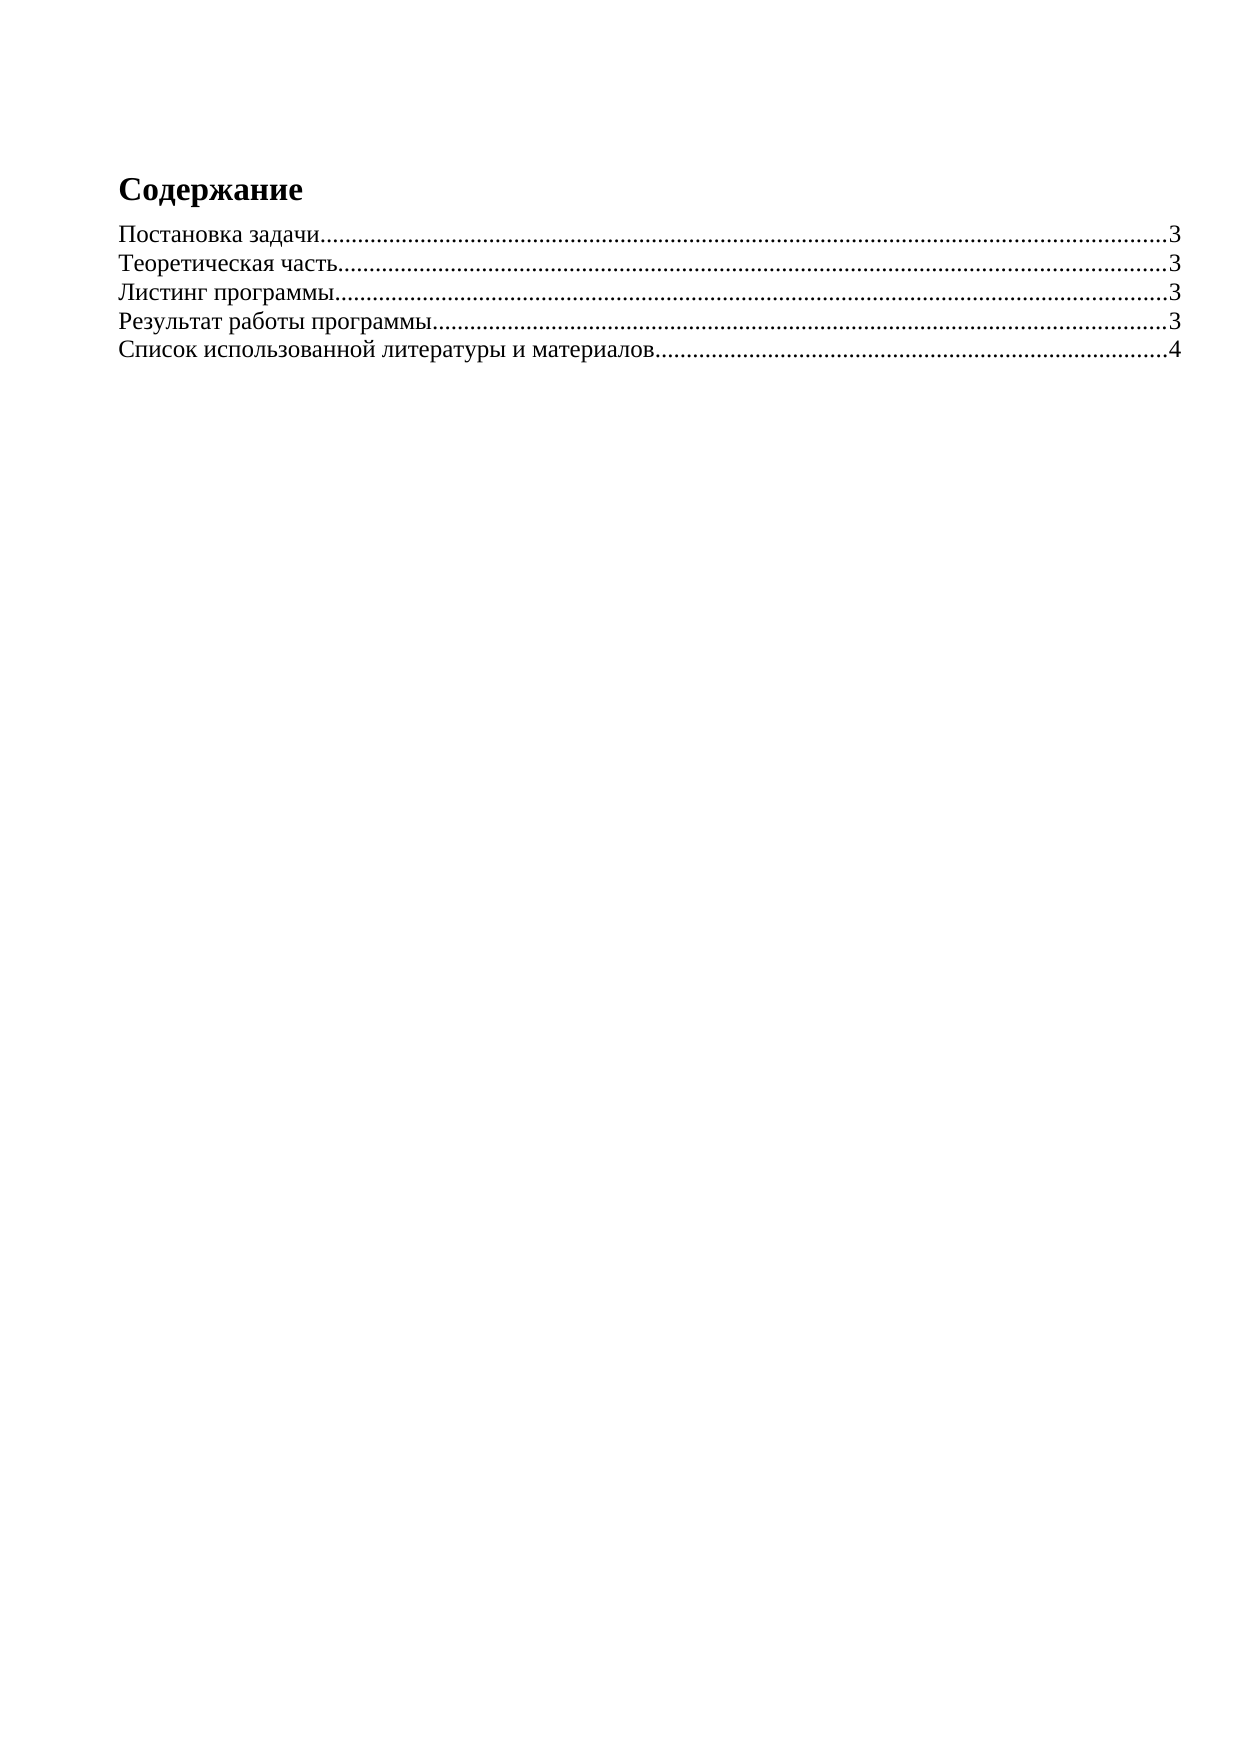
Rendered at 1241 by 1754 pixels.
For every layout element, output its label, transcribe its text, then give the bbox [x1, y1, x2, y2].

subtitle Содержание [118, 169, 1181, 207]
text Постановка задачи 3 [118, 219, 1181, 248]
text Результат работы программы 3 [118, 306, 1181, 334]
text Список использованной литературы и материалов 4 [118, 334, 1181, 363]
text Листинг программы 3 [118, 277, 1181, 306]
text Теоретическая часть 3 [118, 248, 1181, 277]
